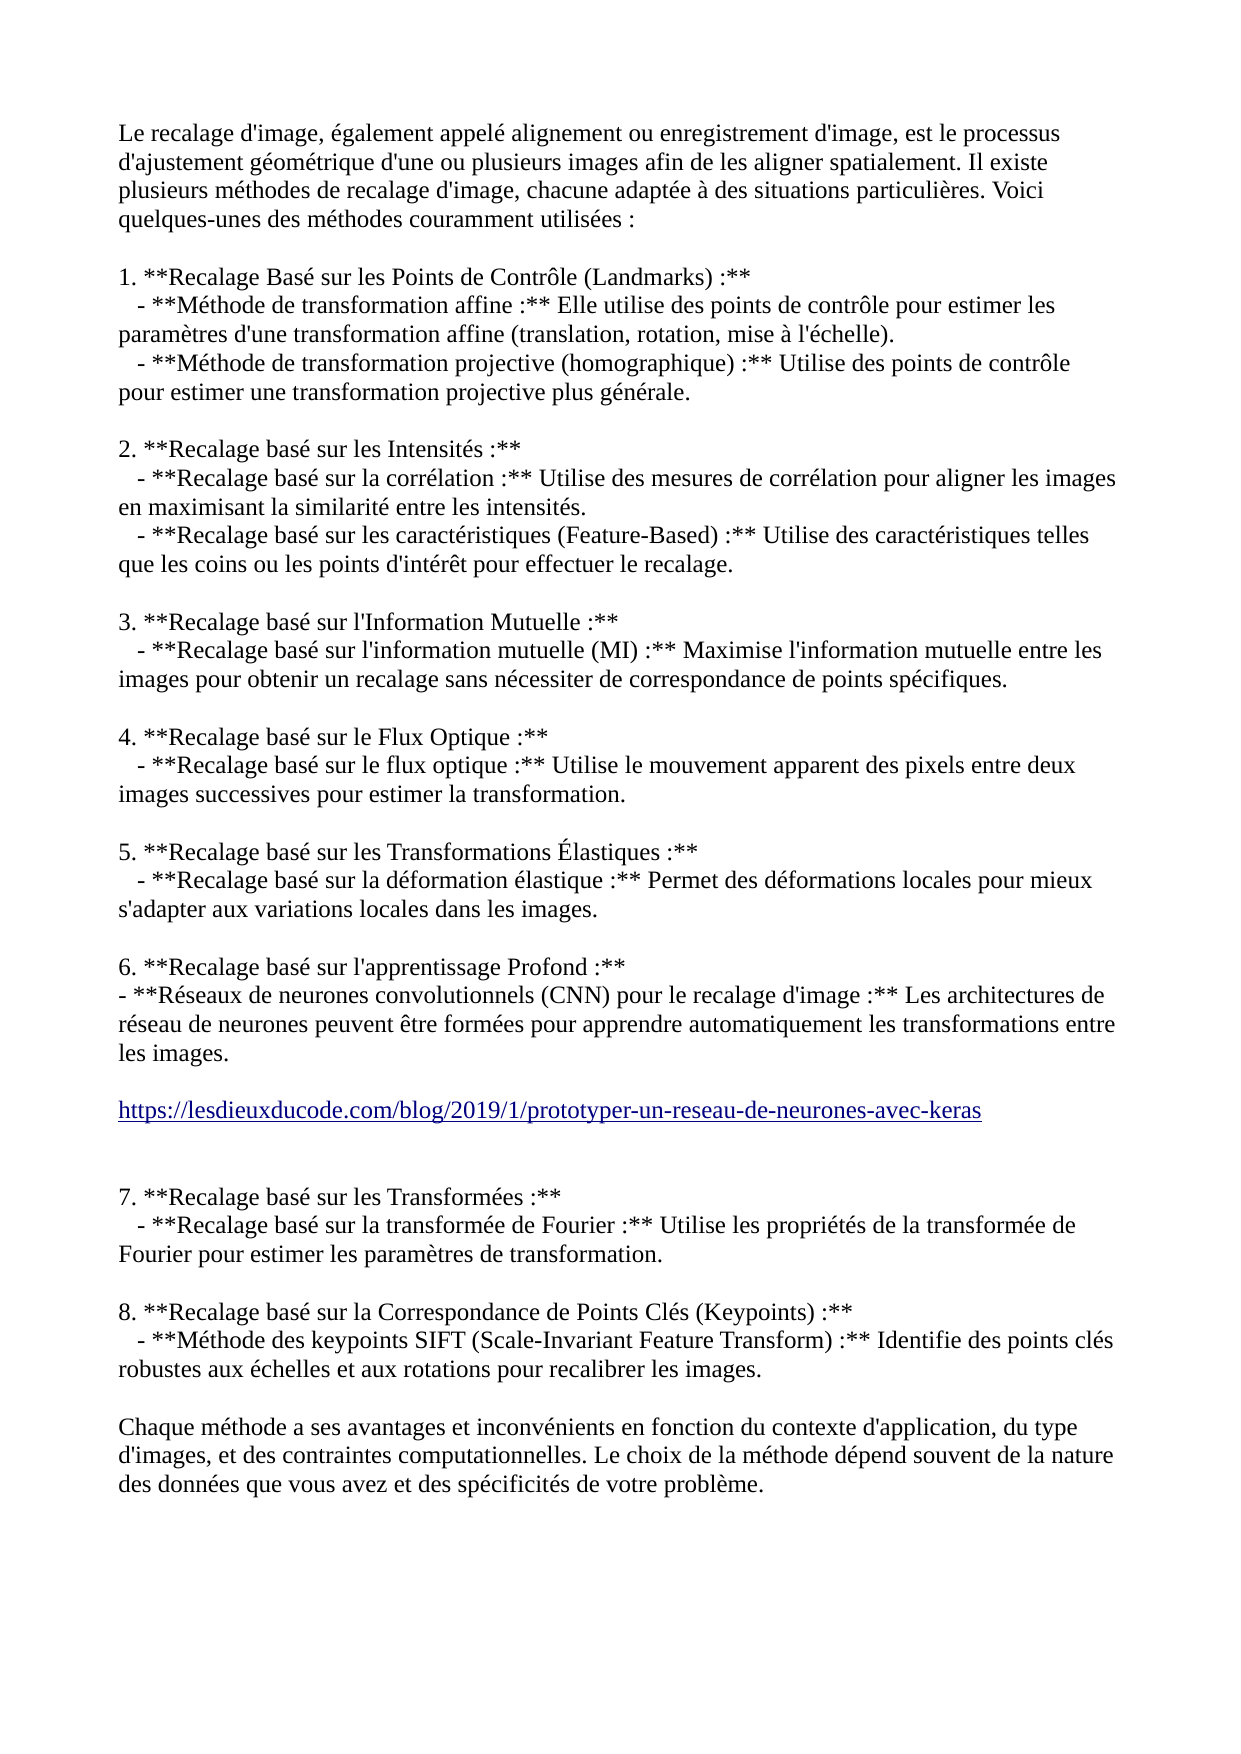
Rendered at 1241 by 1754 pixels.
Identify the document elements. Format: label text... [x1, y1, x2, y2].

text - **Recalage basé sur le flux optique :** Utilise le mouvement apparent des pixels entre deux images successives pour estimer la transformation. [118, 751, 1122, 808]
text - **Recalage basé sur la transformée de Fourier :** Utilise les propriétés de la transformée de Fourier pour estimer les paramètres de transformation. [118, 1211, 1122, 1268]
text https://lesdieuxducode.com/blog/2019/1/prototyper-un-reseau-de-neurones-avec-keras [118, 1096, 1122, 1124]
text 2. **Recalage basé sur les Intensités :** [118, 434, 1122, 463]
text - **Recalage basé sur la déformation élastique :** Permet des déformations locales pour mieux s'adapter aux variations locales dans les images. [118, 866, 1122, 923]
text 1. **Recalage Basé sur les Points de Contrôle (Landmarks) :** [118, 262, 1122, 291]
text Chaque méthode a ses avantages et inconvénients en fonction du contexte d'application, du type d'images, et des contraintes computationnelles. Le choix de la méthode dépend souvent de la nature des données que vous avez et des spécificités de votre problème. [118, 1412, 1122, 1498]
text - **Méthode de transformation projective (homographique) :** Utilise des points de contrôle pour estimer une transformation projective plus générale. [118, 348, 1122, 406]
text 7. **Recalage basé sur les Transformées :** [118, 1182, 1122, 1211]
text - **Recalage basé sur l'information mutuelle (MI) :** Maximise l'information mutuelle entre les images pour obtenir un recalage sans nécessiter de correspondance de points spécifiques. [118, 636, 1122, 693]
text - **Recalage basé sur la corrélation :** Utilise des mesures de corrélation pour aligner les images en maximisant la similarité entre les intensités. [118, 463, 1122, 521]
text 3. **Recalage basé sur l'Information Mutuelle :** [118, 607, 1122, 636]
text 5. **Recalage basé sur les Transformations Élastiques :** [118, 837, 1122, 866]
text 6. **Recalage basé sur l'apprentissage Profond :** [118, 952, 1122, 981]
text 4. **Recalage basé sur le Flux Optique :** [118, 722, 1122, 751]
text - **Méthode de transformation affine :** Elle utilise des points de contrôle pour estimer les paramètres d'une transformation affine (translation, rotation, mise à l'échelle). [118, 291, 1122, 348]
text Le recalage d'image, également appelé alignement ou enregistrement d'image, est le processus d'ajustement géométrique d'une ou plusieurs images afin de les aligner spatialement. Il existe plusieurs méthodes de recalage d'image, chacune adaptée à des situations particulières. Voici quelques-unes des méthodes couramment utilisées : [118, 118, 1122, 233]
text - **Recalage basé sur les caractéristiques (Feature-Based) :** Utilise des caractéristiques telles que les coins ou les points d'intérêt pour effectuer le recalage. [118, 521, 1122, 578]
text - **Réseaux de neurones convolutionnels (CNN) pour le recalage d'image :** Les architectures de réseau de neurones peuvent être formées pour apprendre automatiquement les transformations entre les images. [118, 981, 1122, 1067]
text 8. **Recalage basé sur la Correspondance de Points Clés (Keypoints) :** [118, 1297, 1122, 1326]
text - **Méthode des keypoints SIFT (Scale-Invariant Feature Transform) :** Identifie des points clés robustes aux échelles et aux rotations pour recalibrer les images. [118, 1326, 1122, 1383]
